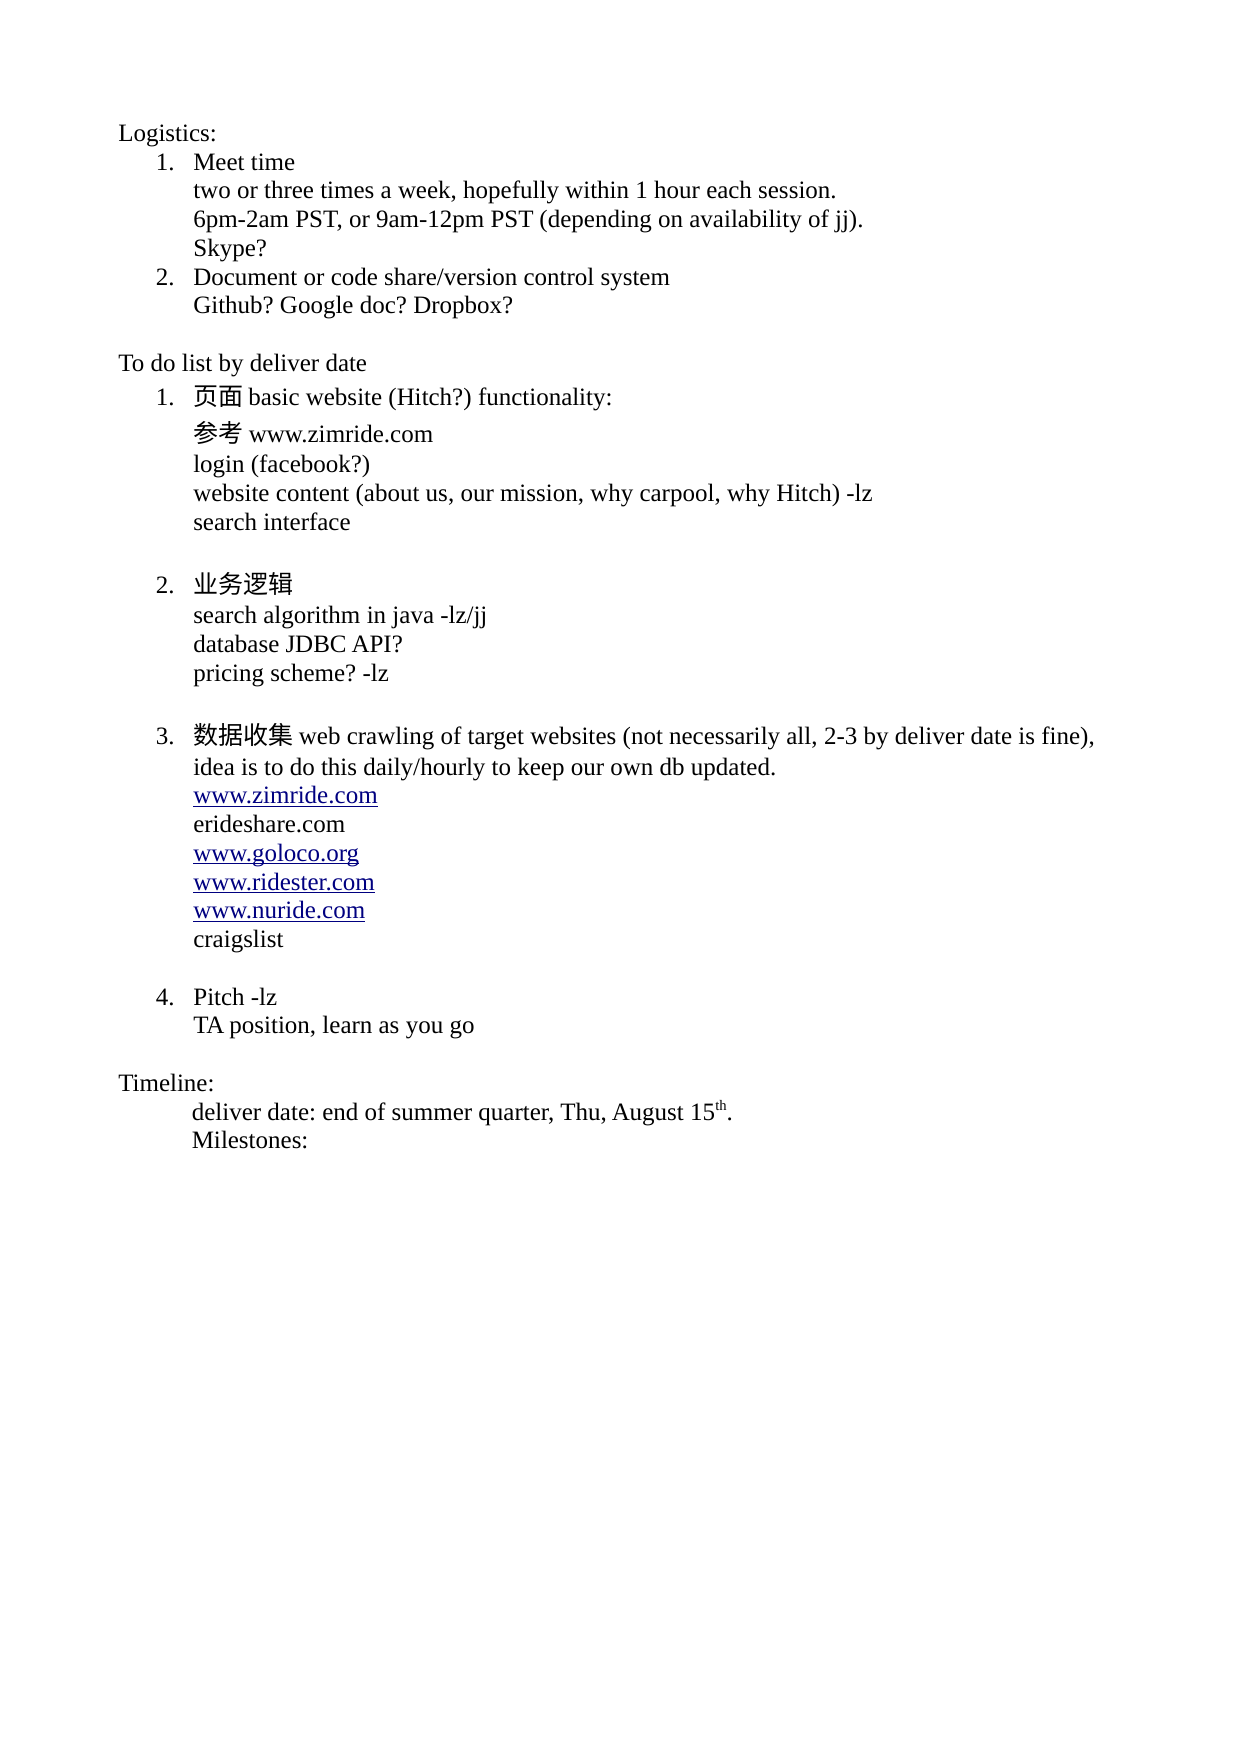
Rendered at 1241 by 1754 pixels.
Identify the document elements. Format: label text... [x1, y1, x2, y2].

list Github? Google doc? Dropbox? [156, 291, 1122, 319]
list login (facebook?) [156, 449, 1122, 478]
list search algorithm in java -lz/jj [156, 601, 1122, 629]
list Pitch -lz [156, 982, 1122, 1011]
list two or three times a week, hopefully within 1 hour each session. [156, 176, 1122, 204]
text Milestones: [118, 1126, 1122, 1154]
list craigslist [156, 924, 1122, 953]
list pricing scheme? -lz [156, 658, 1122, 687]
list 6pm-2am PST, or 9am-12pm PST (depending on availability of jj). [156, 204, 1122, 233]
text To do list by deliver date [118, 348, 1122, 377]
list 数据收集 web crawling of target websites (not necessarily all, 2-3 by deliver date is fine), idea is to do this daily/hourly to keep our own db updated. [156, 716, 1122, 781]
list 业务逻辑 [156, 564, 1122, 601]
list 参考 www.zimride.com [156, 413, 1122, 449]
list 页面basic website (Hitch?) functionality: [156, 377, 1122, 413]
list erideshare.com [156, 809, 1122, 838]
list database JDBC API? [156, 629, 1122, 658]
list TA position, learn as you go [156, 1011, 1122, 1039]
list website content (about us, our mission, why carpool, why Hitch) -lz [156, 478, 1122, 507]
list www.nuride.com [156, 896, 1122, 924]
list search interface [156, 507, 1122, 536]
list Document or code share/version control system [156, 262, 1122, 291]
list www.goloco.org [156, 838, 1122, 867]
text Timeline: [118, 1039, 1122, 1097]
text Logistics: [118, 118, 1122, 147]
list www.zimride.com [156, 781, 1122, 809]
list Skype? [156, 233, 1122, 262]
list Meet time [156, 147, 1122, 176]
list www.ridester.com [156, 867, 1122, 896]
text deliver date: end of summer quarter, Thu, August 15th. [118, 1097, 1122, 1126]
